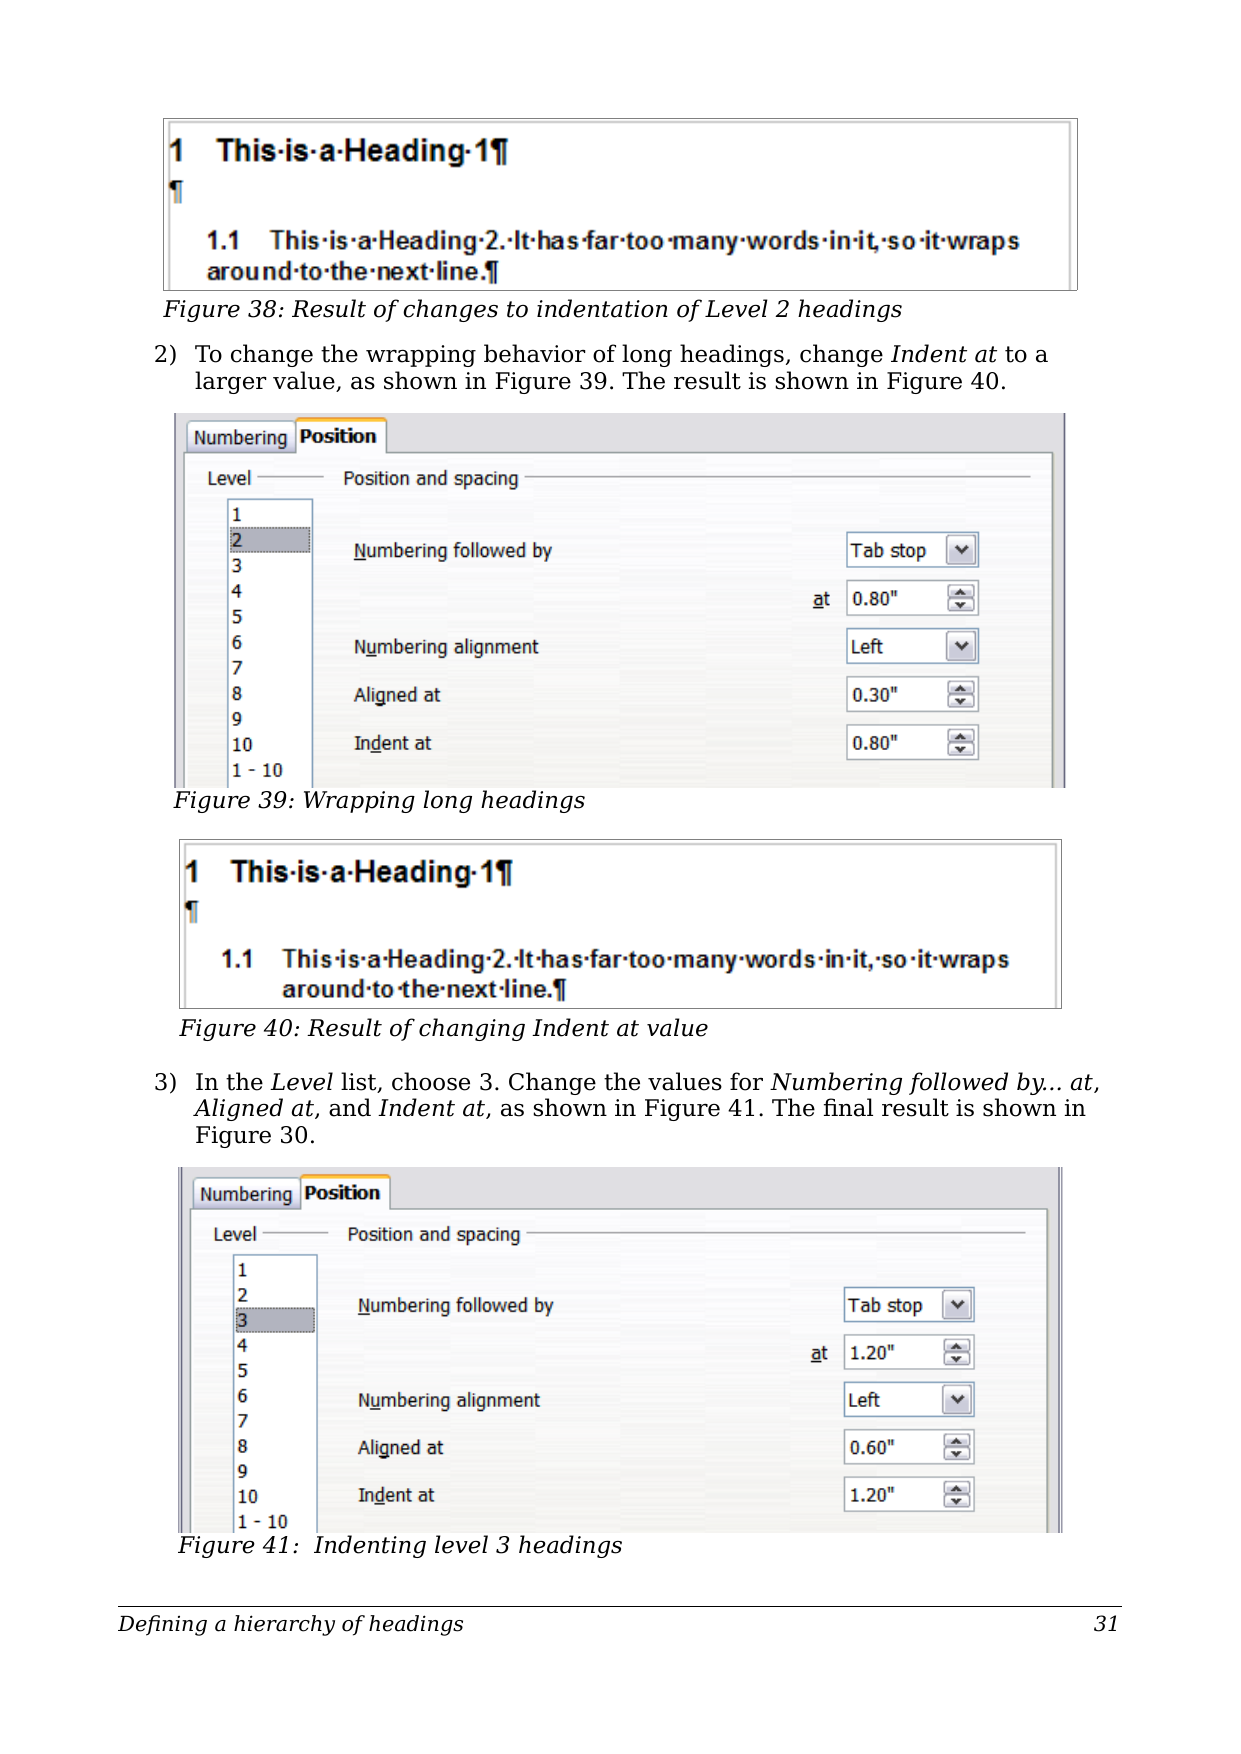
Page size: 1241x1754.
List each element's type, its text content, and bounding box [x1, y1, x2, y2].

list To change the wrapping behavior of long headings, change Indent at to a larger value, as shown in Figure 39. The result is shown in Figure 40. [177, 342, 1122, 395]
picture [180, 840, 1061, 1008]
picture [178, 1167, 1063, 1533]
text Figure 38: Result of changes to indentation of Level 2 headings [163, 296, 1077, 323]
text Figure 41: Indenting level 3 headings [178, 1533, 1062, 1559]
picture [173, 413, 1067, 788]
text Figure 40: Result of changing Indent at value [179, 1015, 1061, 1042]
text Figure 39: Wrapping long headings [174, 788, 1067, 814]
list In the Level list, choose 3. Change the values for Numbering followed by... at, Aligned at, and Indent at, as shown in Figure 41. The final result is shown in Figure 30. [177, 1069, 1122, 1149]
picture [164, 119, 1077, 290]
